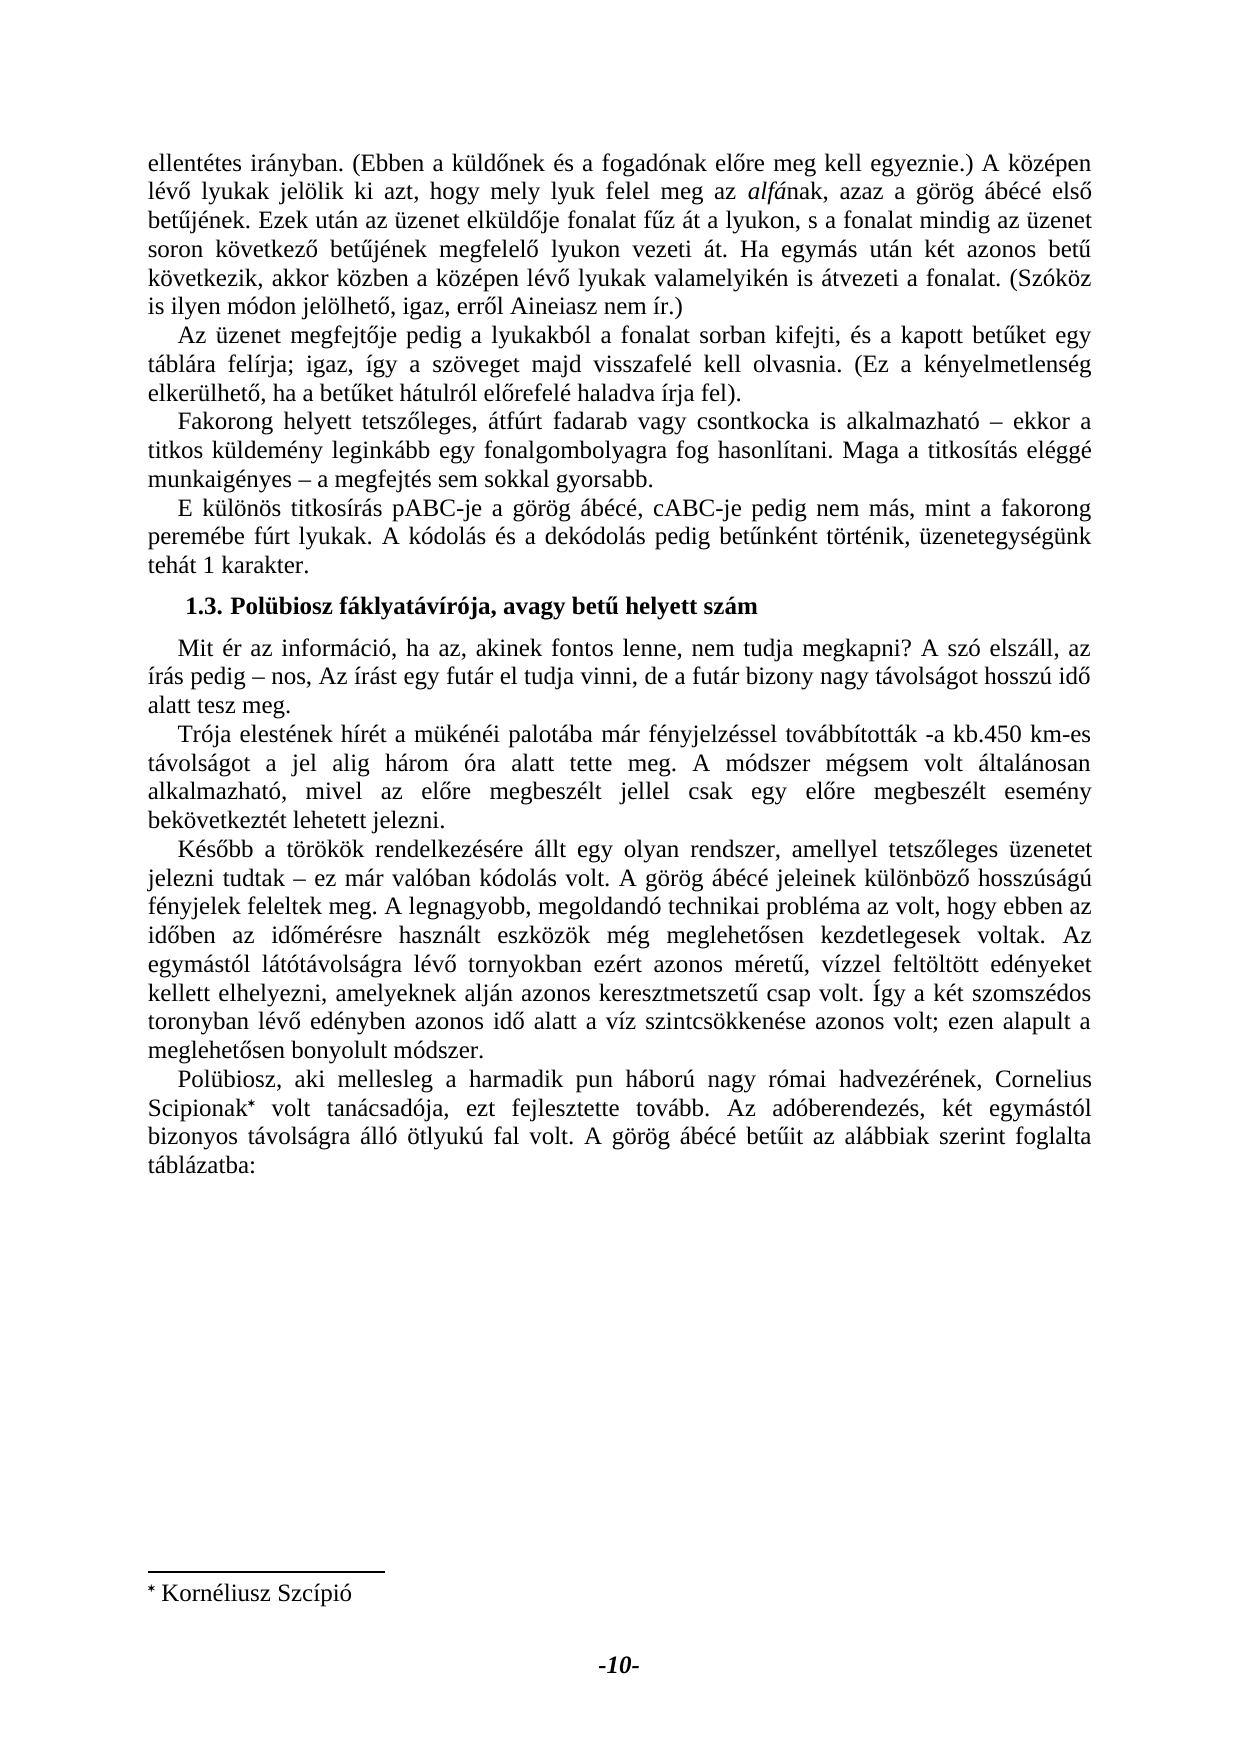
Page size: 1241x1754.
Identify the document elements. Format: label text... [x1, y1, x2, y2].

text Kornéliusz Szcípió [148, 1578, 1093, 1606]
text Trója elestének hírét a mükénéi palotába már fényjelzéssel továbbították -a kb.450 km-es távolságot a jel alig három óra alatt tette meg. A módszer mégsem volt általánosan alkalmazható, mivel az előre megbeszélt jellel csak egy előre megbeszélt esemény bekövetkeztét lehetett jelezni. [148, 719, 1093, 834]
text ellentétes irányban. (Ebben a küldőnek és a fogadónak előre meg kell egyeznie.) A középen lévő lyukak jelölik ki azt, hogy mely lyuk felel meg az alfának, azaz a görög ábécé első betűjének. Ezek után az üzenet elküldője fonalat fűz át a lyukon, s a fonalat mindig az üzenet soron következő betűjének megfelelő lyukon vezeti át. Ha egymás után két azonos betű következik, akkor közben a középen lévő lyukak valamelyikén is átvezeti a fonalat. (Szóköz is ilyen módon jelölhető, igaz, erről Aineiasz nem ír.) [148, 148, 1093, 320]
text Fakorong helyett tetszőleges, átfúrt fadarab vagy csontkocka is alkalmazható – ekkor a titkos küldemény leginkább egy fonalgombolyagra fog hasonlítani. Maga a titkosítás eléggé munkaigényes – a megfejtés sem sokkal gyorsabb. [148, 406, 1093, 493]
text Az üzenet megfejtője pedig a lyukakból a fonalat sorban kifejti, és a kapott betűket egy táblára felírja; igaz, így a szöveget majd visszafelé kell olvasnia. (Ez a kényelmetlenség elkerülhető, ha a betűket hátulról előrefelé haladva írja fel). [148, 320, 1093, 406]
text Később a törökök rendelkezésére állt egy olyan rendszer, amellyel tetszőleges üzenetet jelezni tudtak – ez már valóban kódolás volt. A görög ábécé jeleinek különböző hosszúságú fényjelek feleltek meg. A legnagyobb, megoldandó technikai probléma az volt, hogy ebben az időben az időmérésre használt eszközök még meglehetősen kezdetlegesek voltak. Az egymástól látótávolságra lévő tornyokban ezért azonos méretű, vízzel feltöltött edényeket kellett elhelyezni, amelyeknek alján azonos keresztmetszetű csap volt. Így a két szomszédos toronyban lévő edényben azonos idő alatt a víz szintcsökkenése azonos volt; ezen alapult a meglehetősen bonyolult módszer. [148, 834, 1093, 1064]
subtitle Polübiosz fáklyatávírója, avagy betű helyett szám [185, 591, 1093, 620]
text E különös titkosírás pABC-je a görög ábécé, cABC-je pedig nem más, mint a fakorong peremébe fúrt lyukak. A kódolás és a dekódolás pedig betűnként történik, üzenetegységünk tehát 1 karakter. [148, 493, 1093, 579]
text Polübiosz, aki mellesleg a harmadik pun háború nagy római hadvezérének, Cornelius Scipionak volt tanácsadója, ezt fejlesztette tovább. Az adóberendezés, két egymástól bizonyos távolságra álló ötlyukú fal volt. A görög ábécé betűit az alábbiak szerint foglalta táblázatba: [148, 1064, 1093, 1179]
text Mit ér az információ, ha az, akinek fontos lenne, nem tudja megkapni? A szó elszáll, az írás pedig – nos, Az írást egy futár el tudja vinni, de a futár bizony nagy távolságot hosszú idő alatt tesz meg. [148, 633, 1093, 719]
